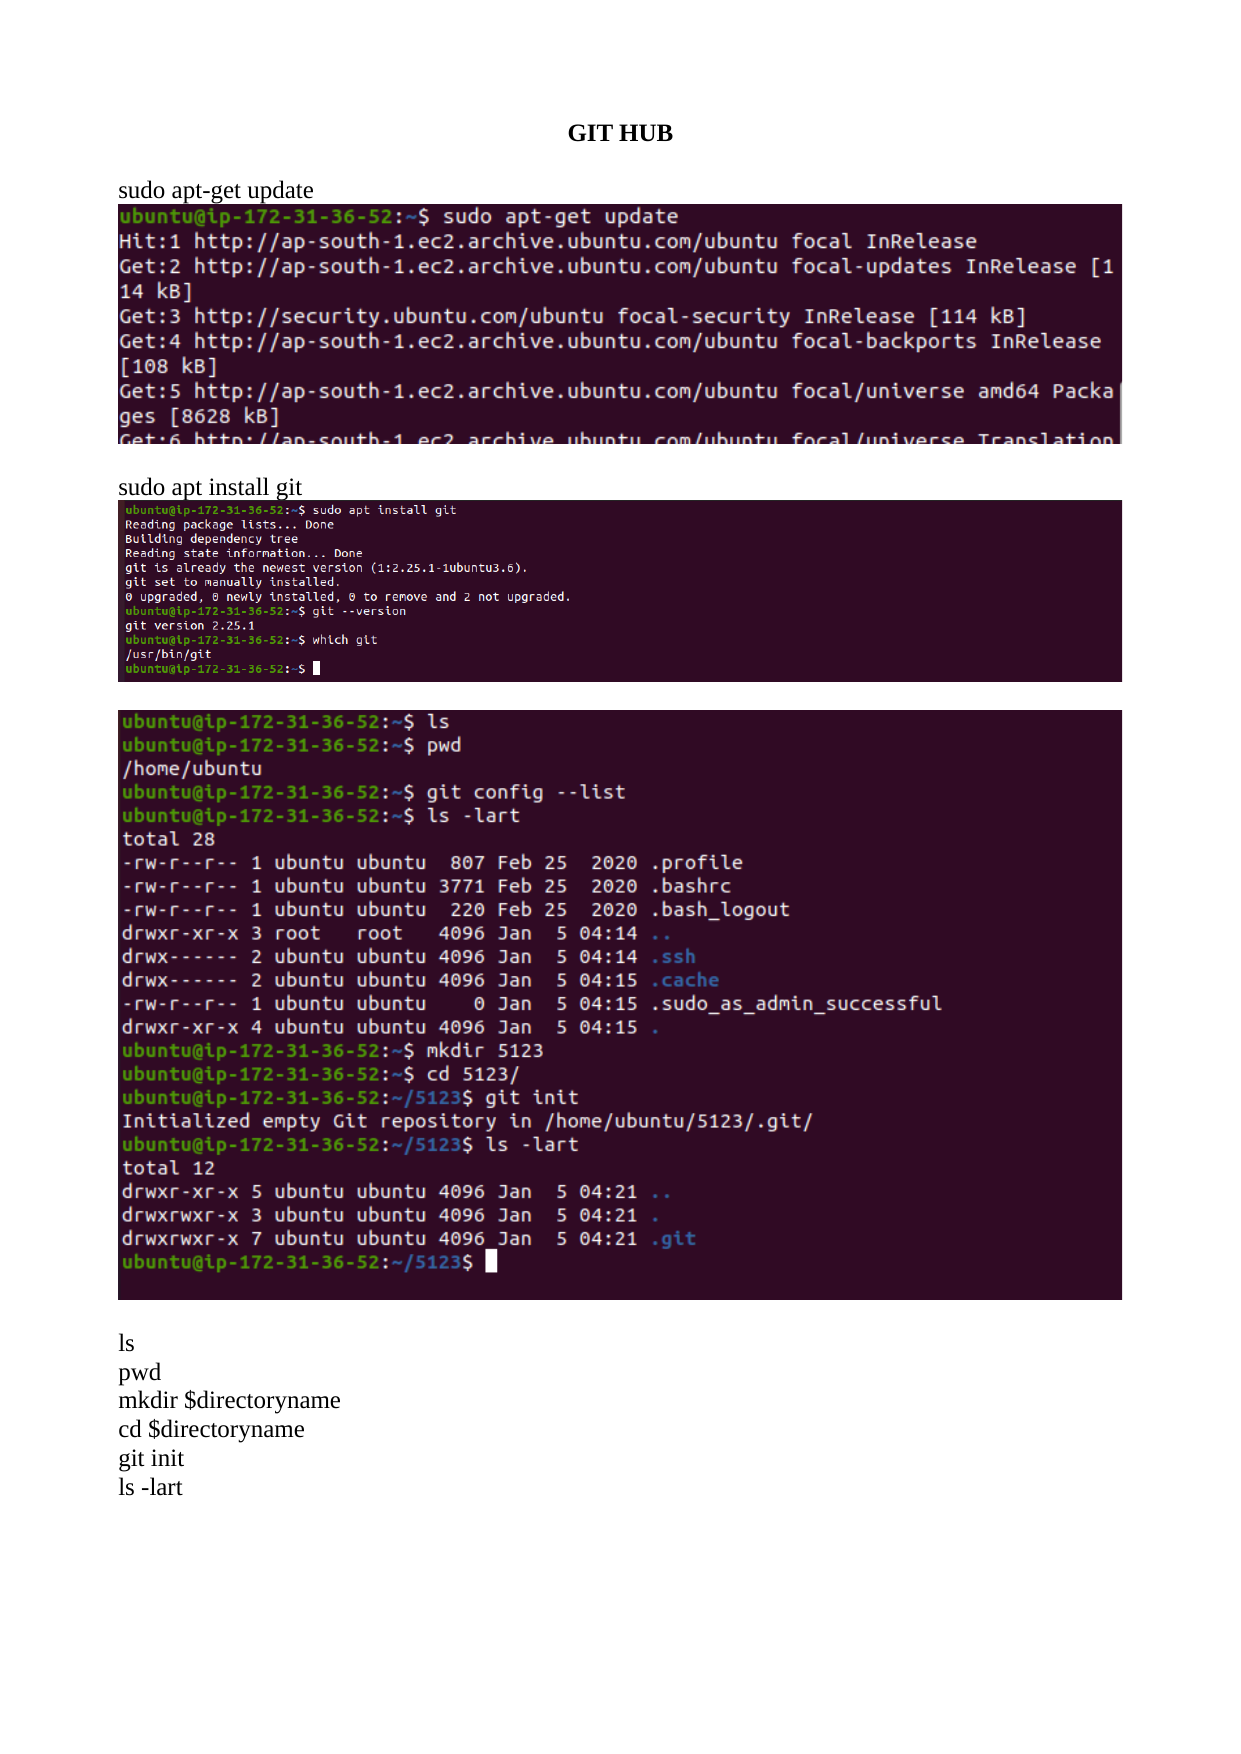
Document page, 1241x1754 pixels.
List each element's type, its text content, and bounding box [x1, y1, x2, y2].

text pwd [118, 1357, 1122, 1386]
text git init [118, 1443, 1122, 1472]
text sudo apt-get update [118, 176, 1122, 204]
picture [118, 500, 1123, 682]
picture [118, 710, 1123, 1300]
picture [118, 204, 1123, 444]
text GIT HUB [118, 118, 1122, 147]
text ls -lart [118, 1472, 1122, 1501]
text mkdir $directoryname [118, 1386, 1122, 1414]
text cd $directoryname [118, 1414, 1122, 1443]
text ls [118, 1328, 1122, 1357]
text sudo apt install git [118, 472, 1122, 500]
